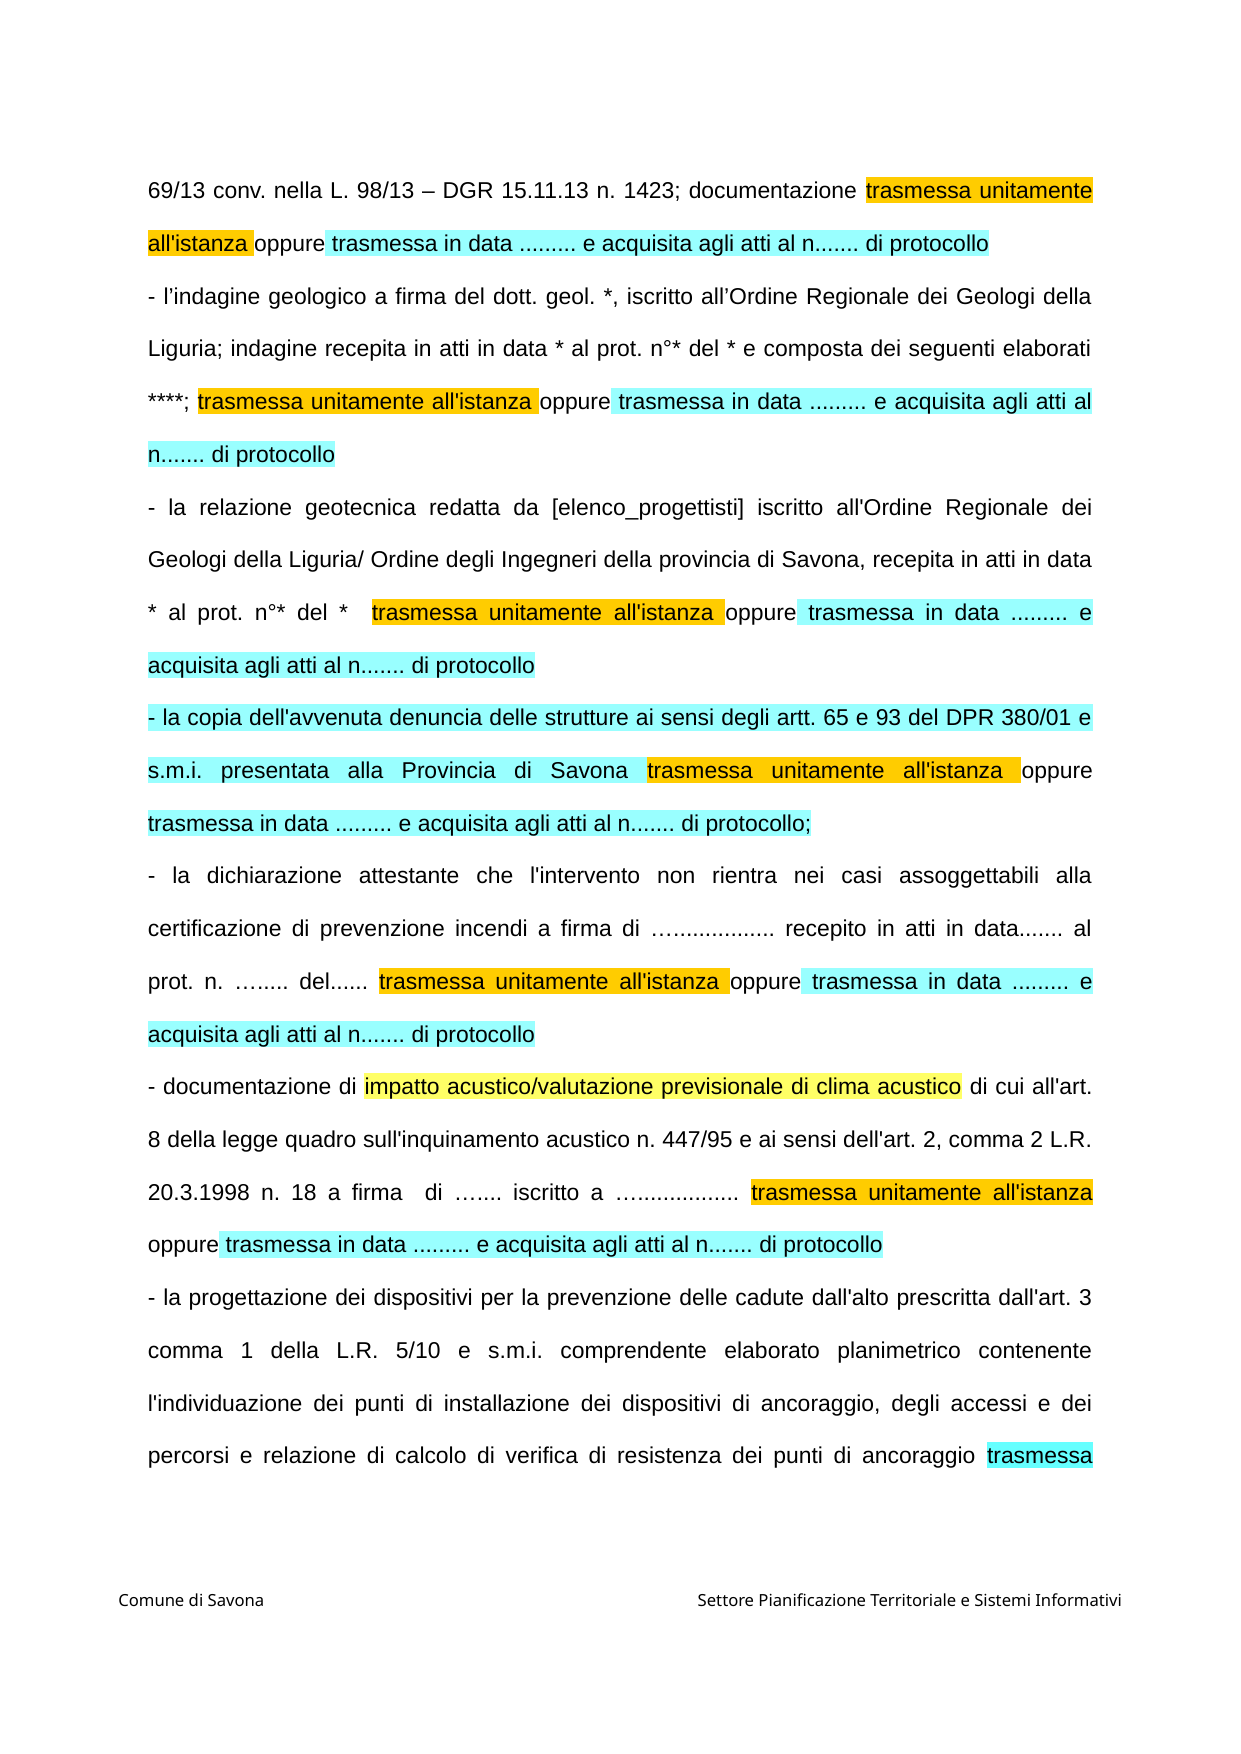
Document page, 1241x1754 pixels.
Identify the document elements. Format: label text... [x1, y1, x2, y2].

list - l’indagine geologico a firma del dott. geol. *, iscritto all’Ordine Regionale dei Geologi della Liguria; indagine recepita in atti in data * al prot. n°* del * e composta dei seguenti elaborati ****; trasmessa unitamente all'istanza oppure trasmessa in data ......... e acquisita agli atti al n....... di protocollo [148, 283, 1093, 467]
list 69/13 conv. nella L. 98/13 – DGR 15.11.13 n. 1423; documentazione trasmessa unitamente all'istanza oppure trasmessa in data ......... e acquisita agli atti al n....... di protocollo [148, 177, 1093, 256]
list - la copia dell'avvenuta denuncia delle strutture ai sensi degli artt. 65 e 93 del DPR 380/01 e s.m.i. presentata alla Provincia di Savona trasmessa unitamente all'istanza oppure trasmessa in data ......... e acquisita agli atti al n....... di protocollo; [148, 704, 1093, 836]
list - la relazione geotecnica redatta da [elenco_progettisti] iscritto all'Ordine Regionale dei Geologi della Liguria/ Ordine degli Ingegneri della provincia di Savona, recepita in atti in data * al prot. n°* del * trasmessa unitamente all'istanza oppure trasmessa in data ......... e acquisita agli atti al n....... di protocollo [148, 493, 1093, 678]
list - la progettazione dei dispositivi per la prevenzione delle cadute dall'alto prescritta dall'art. 3 comma 1 della L.R. 5/10 e s.m.i. comprendente elaborato planimetrico contenente l'individuazione dei punti di installazione dei dispositivi di ancoraggio, degli accessi e dei percorsi e relazione di calcolo di verifica di resistenza dei punti di ancoraggio trasmessa [148, 1284, 1093, 1468]
list - documentazione di impatto acustico/valutazione previsionale di clima acustico di cui all'art. 8 della legge quadro sull'inquinamento acustico n. 447/95 e ai sensi dell'art. 2, comma 2 L.R. 20.3.1998 n. 18 a firma di ….... iscritto a …................ trasmessa unitamente all'istanza oppure trasmessa in data ......... e acquisita agli atti al n....... di protocollo [148, 1073, 1093, 1258]
list - la dichiarazione attestante che l'intervento non rientra nei casi assoggettabili alla certificazione di prevenzione incendi a firma di …................ recepito in atti in data....... al prot. n. …..... del...... trasmessa unitamente all'istanza oppure trasmessa in data ......... e acquisita agli atti al n....... di protocollo [148, 862, 1093, 1047]
